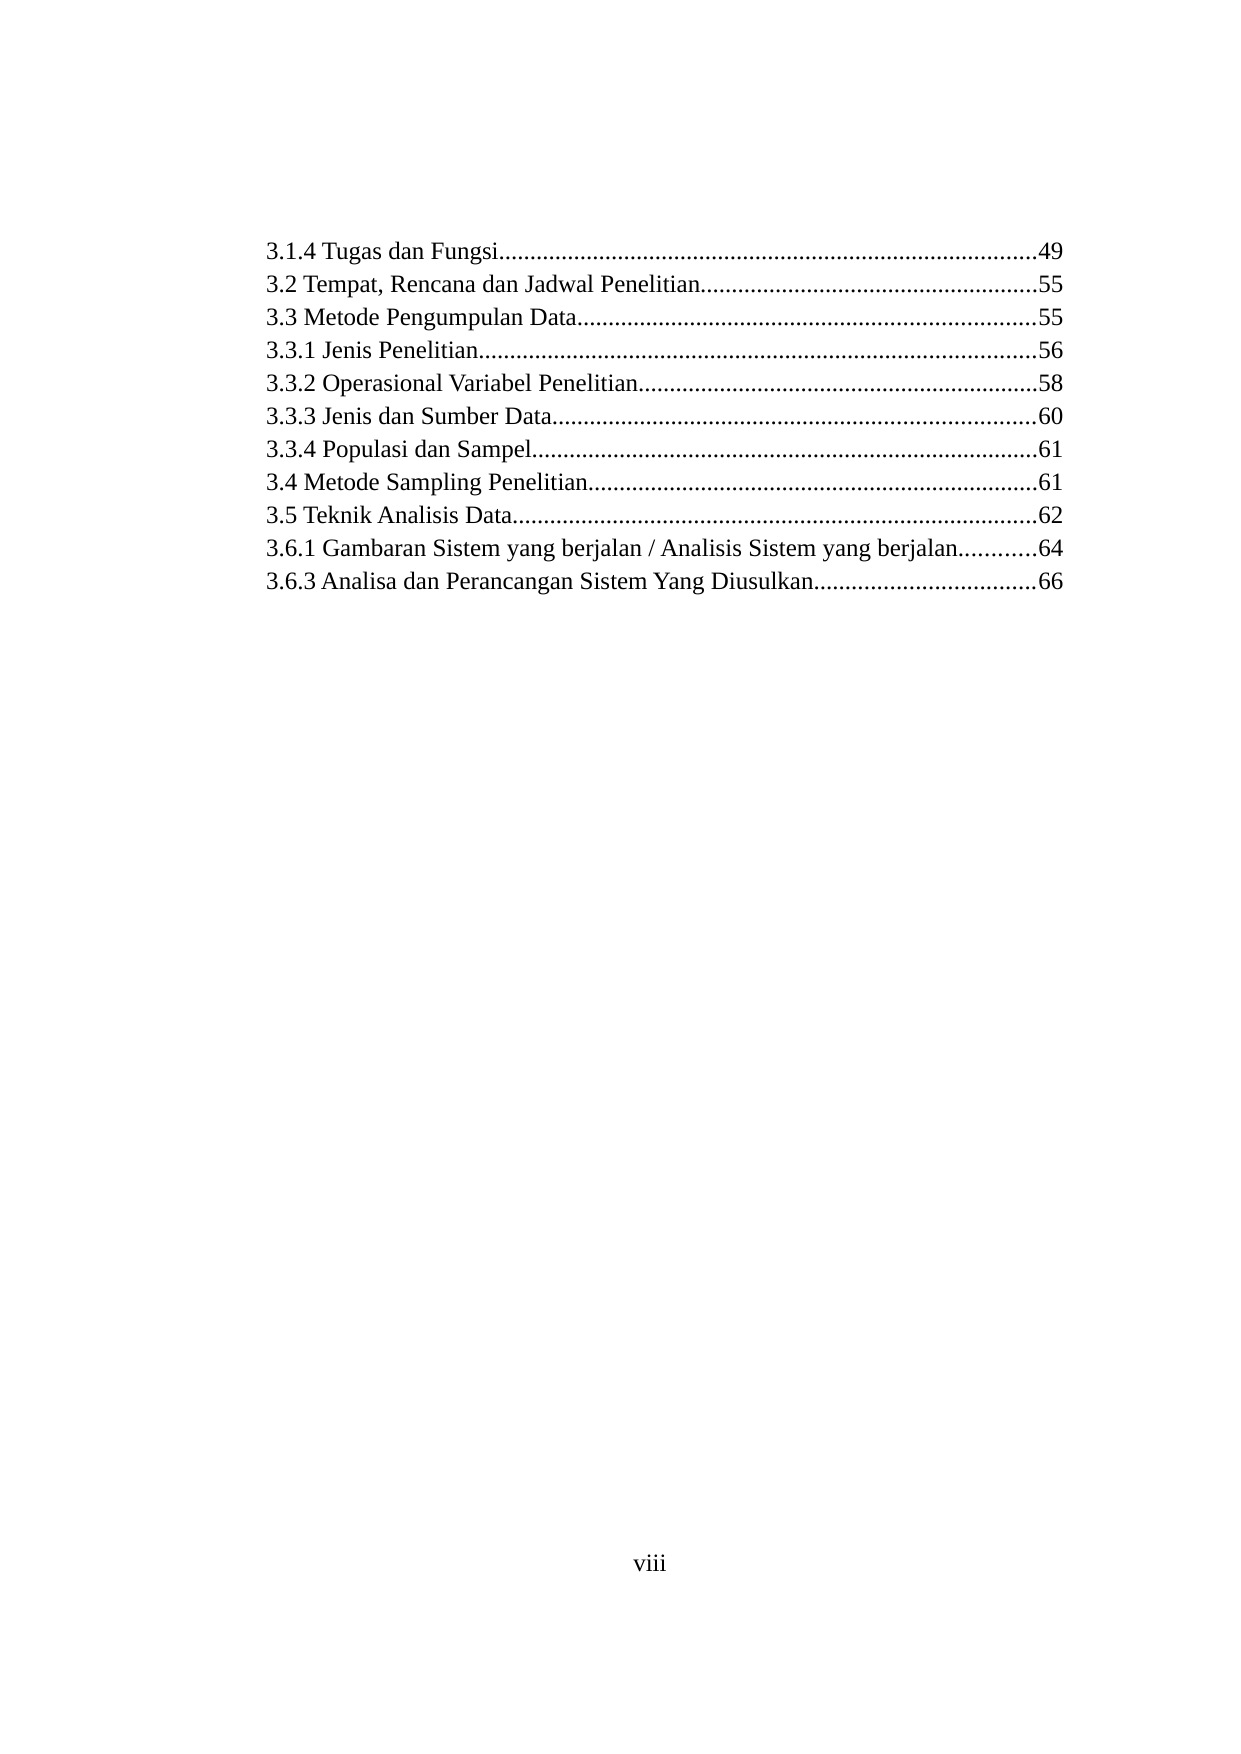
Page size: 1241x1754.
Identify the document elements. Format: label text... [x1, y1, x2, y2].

text 3.5 Teknik Analisis Data 62 [266, 500, 1063, 529]
text 3.3.2 Operasional Variabel Penelitian 58 [266, 368, 1063, 397]
text 3.1.4 Tugas dan Fungsi 49 [266, 236, 1063, 265]
text 3.6.1 Gambaran Sistem yang berjalan / Analisis Sistem yang berjalan. 64 [266, 533, 1063, 562]
text 3.3 Metode Pengumpulan Data 55 [266, 302, 1063, 331]
text 3.6.3 Analisa dan Perancangan Sistem Yang Diusulkan 66 [266, 566, 1063, 595]
text 3.2 Tempat, Rencana dan Jadwal Penelitian 55 [266, 269, 1063, 298]
text 3.3.1 Jenis Penelitian 56 [266, 335, 1063, 364]
text 3.4 Metode Sampling Penelitian 61 [266, 467, 1063, 496]
text 3.3.3 Jenis dan Sumber Data 60 [266, 401, 1063, 430]
text 3.3.4 Populasi dan Sampel 61 [266, 434, 1063, 463]
